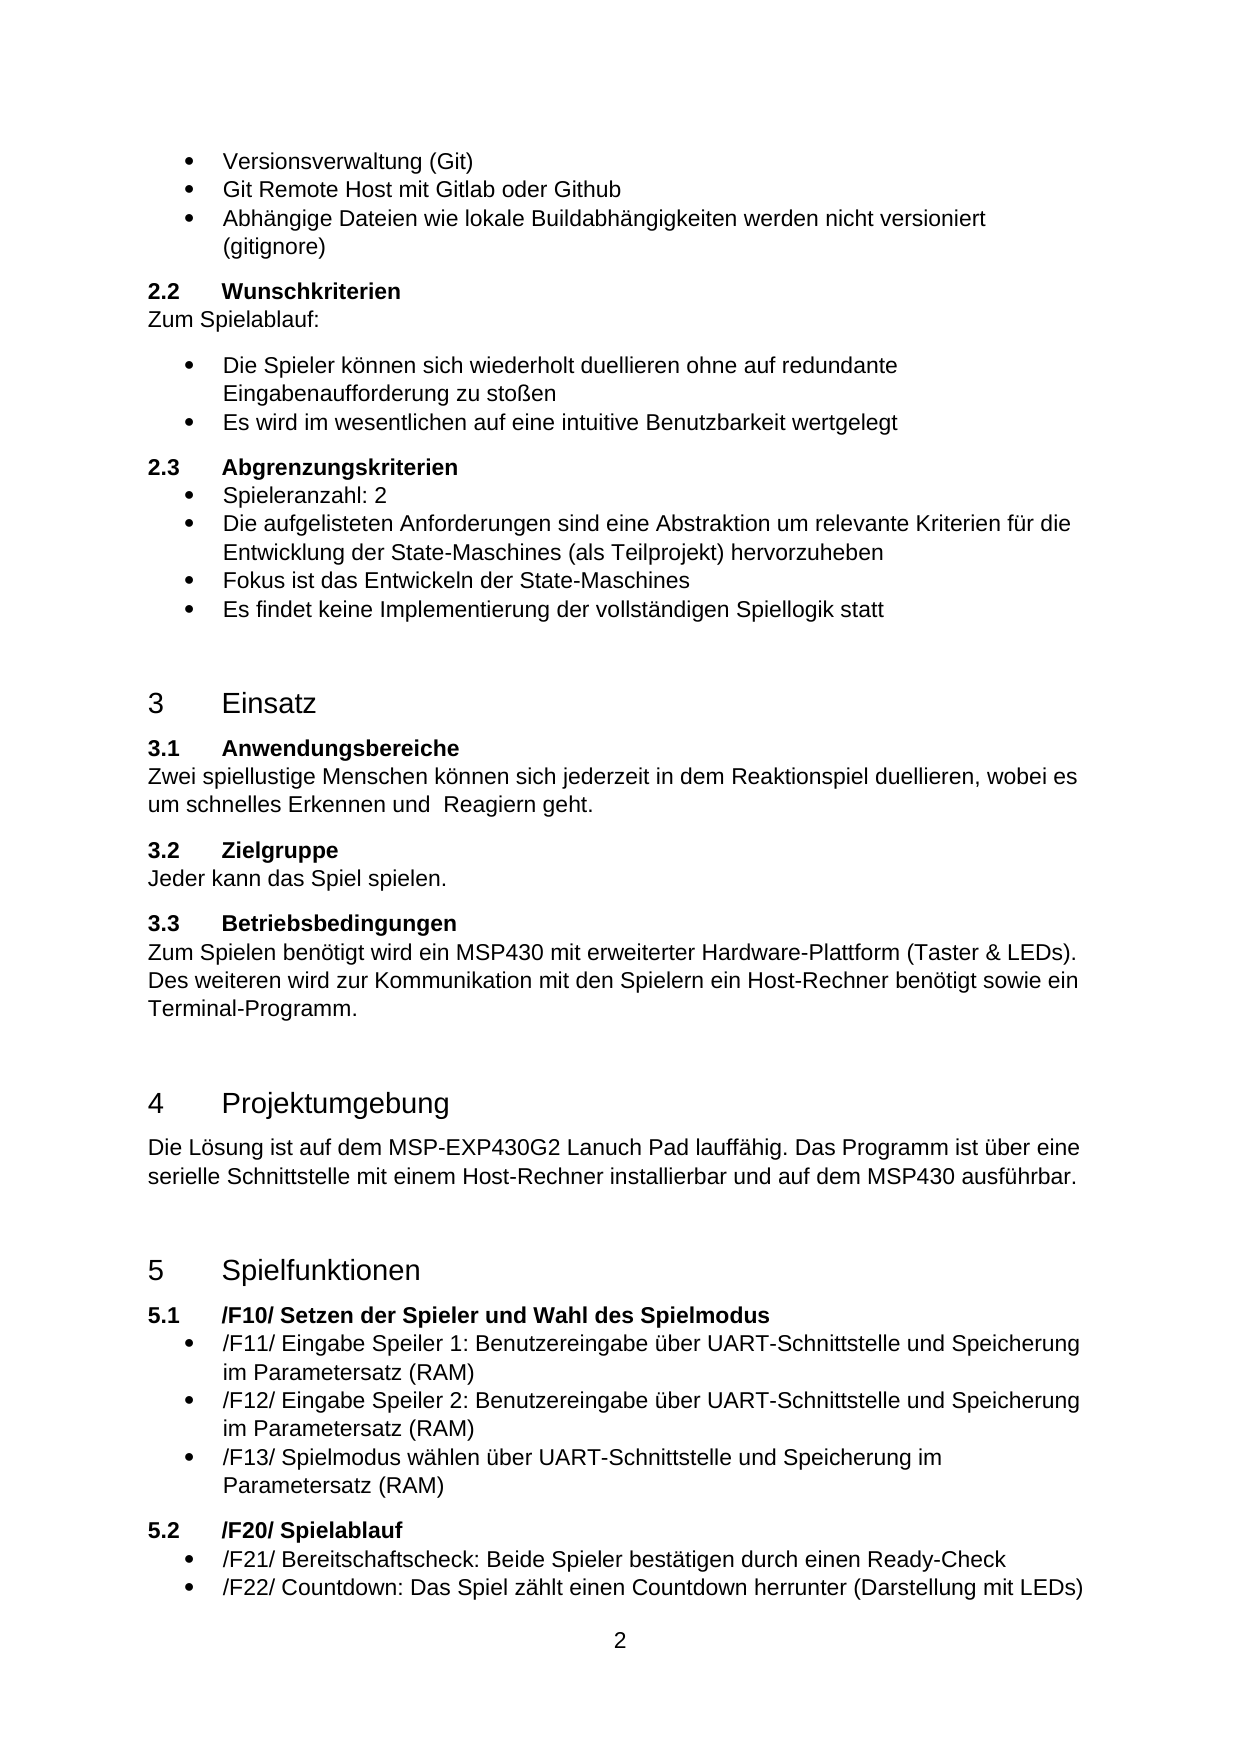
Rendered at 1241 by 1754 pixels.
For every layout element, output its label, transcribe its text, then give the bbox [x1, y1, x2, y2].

list /F11/ Eingabe Speiler 1: Benutzereingabe über UART-Schnittstelle und Speicherung im Parametersatz (RAM) [185, 1330, 1093, 1385]
subtitle Anwendungsbereiche [148, 734, 1093, 761]
list Abhängige Dateien wie lokale Buildabhängigkeiten werden nicht versioniert (gitignore) [185, 204, 1093, 259]
text Zum Spielen benötigt wird ein MSP430 mit erweiterter Hardware-Plattform (Taster & LEDs). Des weiteren wird zur Kommunikation mit den Spielern ein Host-Rechner benötigt sowie ein Terminal-Programm. [148, 938, 1093, 1022]
list Es findet keine Implementierung der vollständigen Spiellogik statt [185, 596, 1093, 622]
list Die aufgelisteten Anforderungen sind eine Abstraktion um relevante Kriterien für die Entwicklung der State-Maschines (als Teilprojekt) hervorzuheben [185, 510, 1093, 565]
subtitle /F20/ Spielablauf [148, 1517, 1093, 1544]
list Die Spieler können sich wiederholt duellieren ohne auf redundante Eingabenaufforderung zu stoßen [185, 352, 1093, 406]
text Zwei spiellustige Menschen können sich jederzeit in dem Reaktionspiel duellieren, wobei es um schnelles Erkennen und Reagiern geht. [148, 763, 1093, 818]
subtitle Zielgruppe [148, 837, 1093, 863]
text Jeder kann das Spiel spielen. [148, 865, 1093, 891]
list Es wird im wesentlichen auf eine intuitive Benutzbarkeit wertgelegt [185, 408, 1093, 435]
list Git Remote Host mit Gitlab oder Github [185, 176, 1093, 202]
list /F13/ Spielmodus wählen über UART-Schnittstelle und Speicherung im Parametersatz (RAM) [185, 1444, 1093, 1498]
list /F21/ Bereitschaftscheck: Beide Spieler bestätigen durch einen Ready-Check [185, 1546, 1093, 1572]
subtitle Spielfunktionen [148, 1253, 1093, 1286]
subtitle Projektumgebung [148, 1086, 1093, 1119]
list /F22/ Countdown: Das Spiel zählt einen Countdown herrunter (Darstellung mit LEDs) [185, 1574, 1093, 1601]
subtitle Abgrenzungskriterien [148, 453, 1093, 480]
subtitle /F10/ Setzen der Spieler und Wahl des Spielmodus [148, 1302, 1093, 1328]
subtitle Einsatz [148, 686, 1093, 719]
text Zum Spielablauf: [148, 306, 1093, 333]
subtitle Wunschkriterien [148, 278, 1093, 304]
list Spieleranzahl: 2 [185, 482, 1093, 508]
subtitle Betriebsbedingungen [148, 910, 1093, 936]
list /F12/ Eingabe Speiler 2: Benutzereingabe über UART-Schnittstelle und Speicherung im Parametersatz (RAM) [185, 1387, 1093, 1442]
list Fokus ist das Entwickeln der State-Maschines [185, 567, 1093, 594]
list Versionsverwaltung (Git) [185, 148, 1093, 174]
text Die Lösung ist auf dem MSP-EXP430G2 Lanuch Pad lauffähig. Das Programm ist über eine serielle Schnittstelle mit einem Host-Rechner installierbar und auf dem MSP430 ausführbar. [148, 1134, 1093, 1189]
